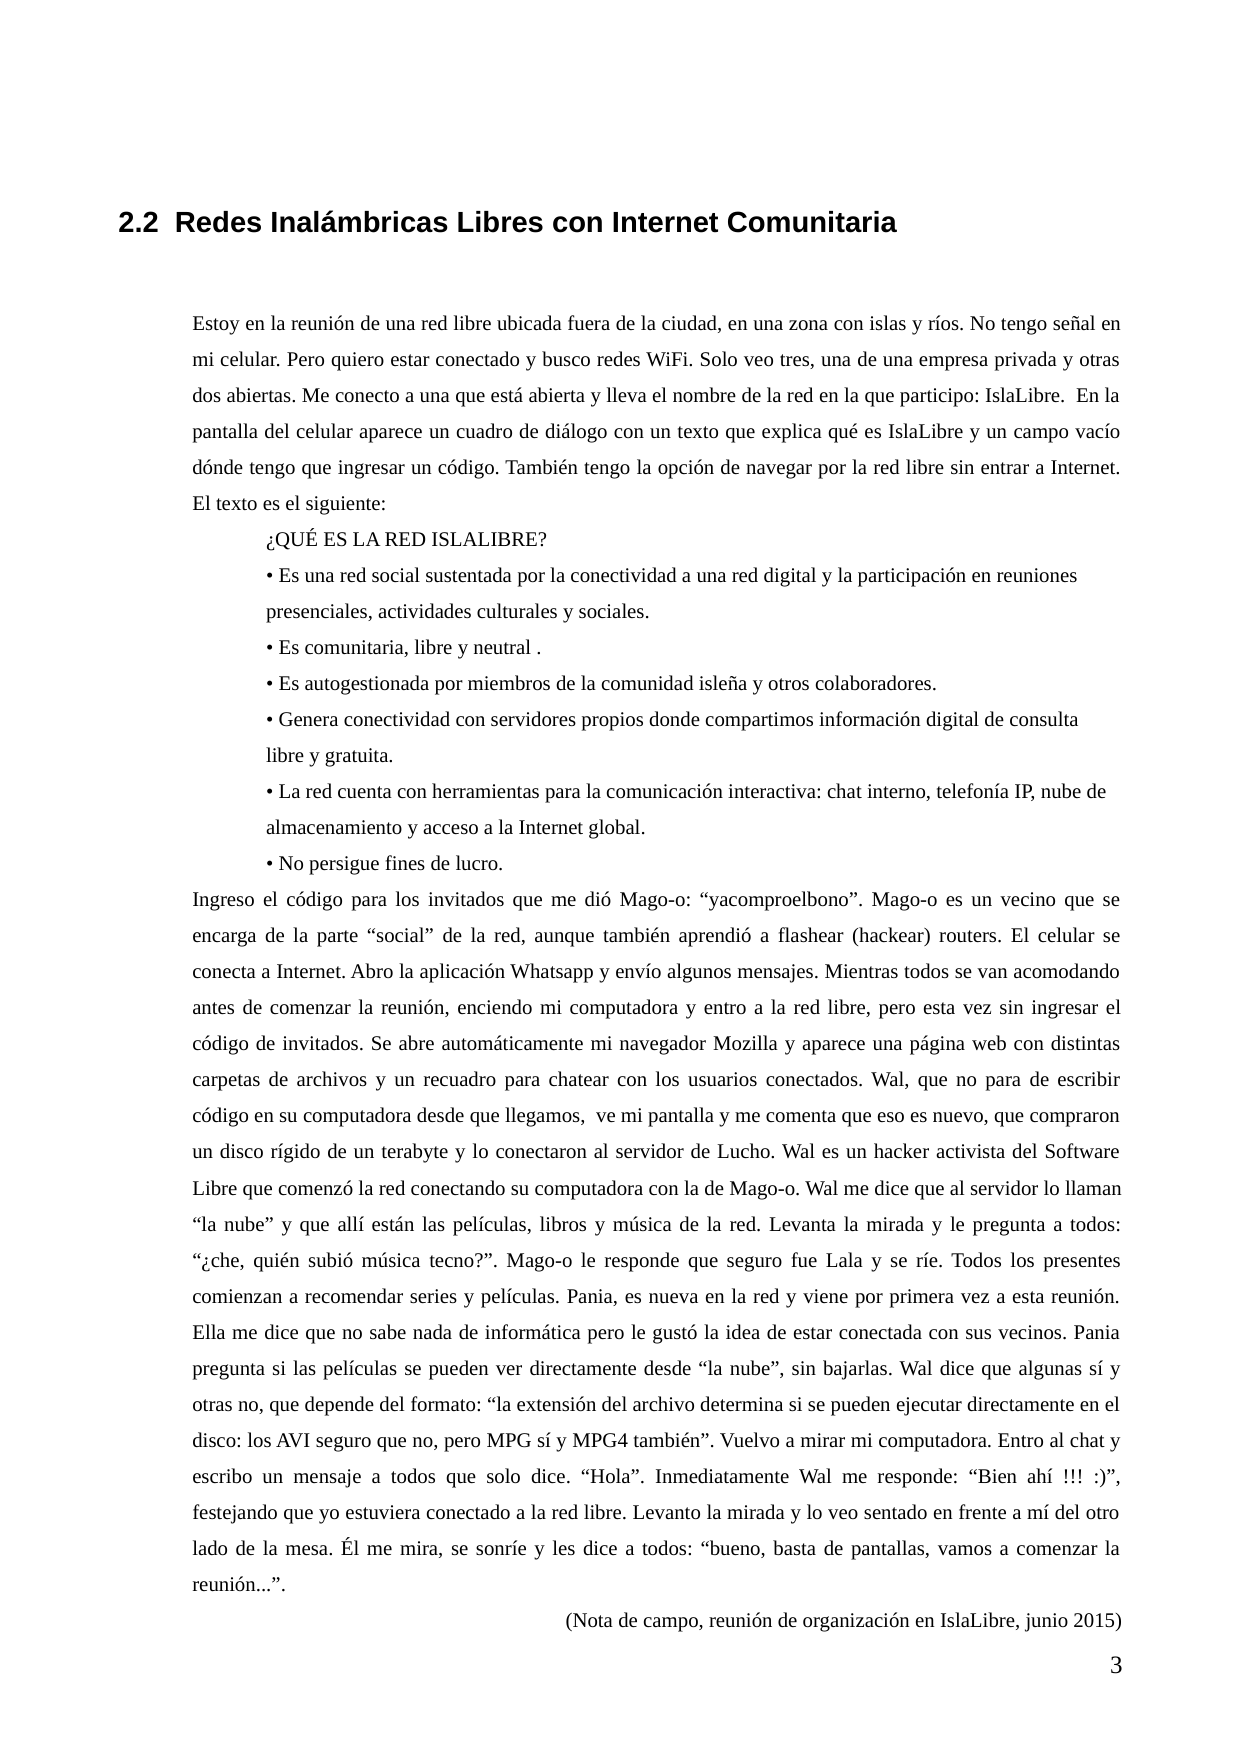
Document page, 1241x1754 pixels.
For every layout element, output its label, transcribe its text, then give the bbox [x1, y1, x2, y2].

text • La red cuenta con herramientas para la comunicación interactiva: chat interno, telefonía IP, nube de almacenamiento y acceso a la Internet global. [266, 779, 1122, 839]
text • Es autogestionada por miembros de la comunidad isleña y otros colaboradores. [266, 671, 1122, 695]
text ¿QUÉ ES LA RED ISLALIBRE? [266, 527, 1122, 551]
text Estoy en la reunión de una red libre ubicada fuera de la ciudad, en una zona con islas y ríos. No tengo señal en mi celular. Pero quiero estar conectado y busco redes WiFi. Solo veo tres, una de una empresa privada y otras dos abiertas. Me conecto a una que está abierta y lleva el nombre de la red en la que participo: IslaLibre. En la pantalla del celular aparece un cuadro de diálogo con un texto que explica qué es IslaLibre y un campo vacío dónde tengo que ingresar un código. También tengo la opción de navegar por la red libre sin entrar a Internet. El texto es el siguiente: [192, 311, 1122, 515]
text • Es una red social sustentada por la conectividad a una red digital y la participación en reuniones presenciales, actividades culturales y sociales. [266, 563, 1122, 623]
text (Nota de campo, reunión de organización en IslaLibre, junio 2015) [118, 1608, 1122, 1632]
subtitle 2.2 Redes Inalámbricas Libres con Internet Comunitaria [118, 204, 1122, 238]
text • Genera conectividad con servidores propios donde compartimos información digital de consulta libre y gratuita. [266, 707, 1122, 767]
text • No persigue fines de lucro. [266, 851, 1122, 875]
text Ingreso el código para los invitados que me dió Mago-o: “yacomproelbono”. Mago-o es un vecino que se encarga de la parte “social” de la red, aunque también aprendió a flashear (hackear) routers. El celular se conecta a Internet. Abro la aplicación Whatsapp y envío algunos mensajes. Mientras todos se van acomodando antes de comenzar la reunión, enciendo mi computadora y entro a la red libre, pero esta vez sin ingresar el código de invitados. Se abre automáticamente mi navegador Mozilla y aparece una página web con distintas carpetas de archivos y un recuadro para chatear con los usuarios conectados. Wal, que no para de escribir código en su computadora desde que llegamos, ve mi pantalla y me comenta que eso es nuevo, que compraron un disco rígido de un terabyte y lo conectaron al servidor de Lucho. Wal es un hacker activista del Software Libre que comenzó la red conectando su computadora con la de Mago-o. Wal me dice que al servidor lo llaman “la nube” y que allí están las películas, libros y música de la red. Levanta la mirada y le pregunta a todos: “¿che, quién subió música tecno?”. Mago-o le responde que seguro fue Lala y se ríe. Todos los presentes comienzan a recomendar series y películas. Pania, es nueva en la red y viene por primera vez a esta reunión. Ella me dice que no sabe nada de informática pero le gustó la idea de estar conectada con sus vecinos. Pania pregunta si las películas se pueden ver directamente desde “la nube”, sin bajarlas. Wal dice que algunas sí y otras no, que depende del formato: “la extensión del archivo determina si se pueden ejecutar directamente en el disco: los AVI seguro que no, pero MPG sí y MPG4 también”. Vuelvo a mirar mi computadora. Entro al chat y escribo un mensaje a todos que solo dice. “Hola”. Inmediatamente Wal me responde: “Bien ahí !!! :)”, festejando que yo estuviera conectado a la red libre. Levanto la mirada y lo veo sentado en frente a mí del otro lado de la mesa. Él me mira, se sonríe y les dice a todos: “bueno, basta de pantallas, vamos a comenzar la reunión...”. [192, 887, 1122, 1596]
text • Es comunitaria, libre y neutral . [266, 635, 1122, 659]
